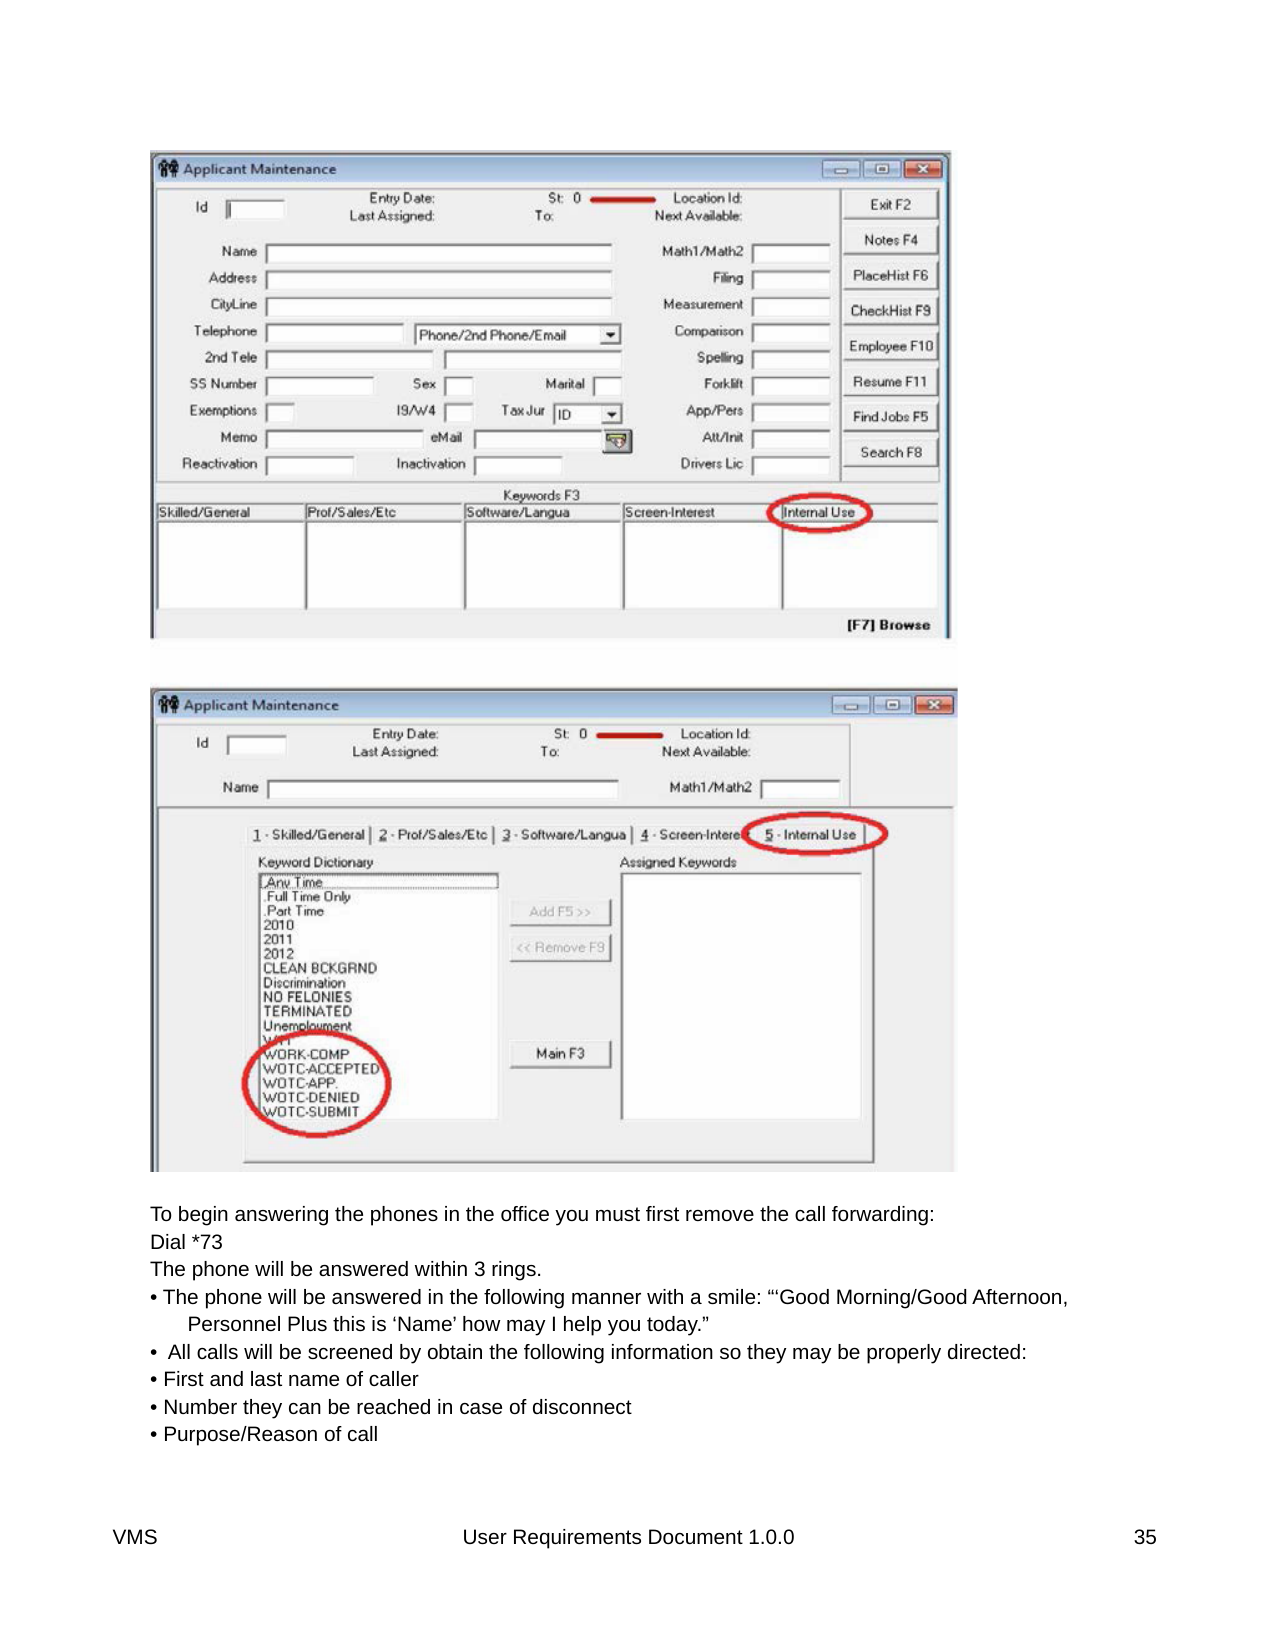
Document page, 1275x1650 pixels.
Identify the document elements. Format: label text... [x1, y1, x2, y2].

text • Number they can be reached in case of disconnect [150, 1395, 1162, 1419]
text The phone will be answered within 3 rings. [150, 1257, 1162, 1281]
text • First and last name of caller [150, 1367, 1162, 1391]
text To begin answering the phones in the office you must first remove the call forwarding: [150, 1202, 1162, 1226]
text • Purpose/Reason of call [150, 1422, 1162, 1446]
text • All calls will be screened by obtain the following information so they may be properly directed: [150, 1340, 1162, 1364]
picture [150, 150, 958, 1172]
text Dial *73 [150, 1230, 1162, 1254]
text • The phone will be answered in the following manner with a smile: “‘Good Morning/Good Afternoon, Personnel Plus this is ‘Name’ how may I help you today.” [150, 1285, 1162, 1336]
